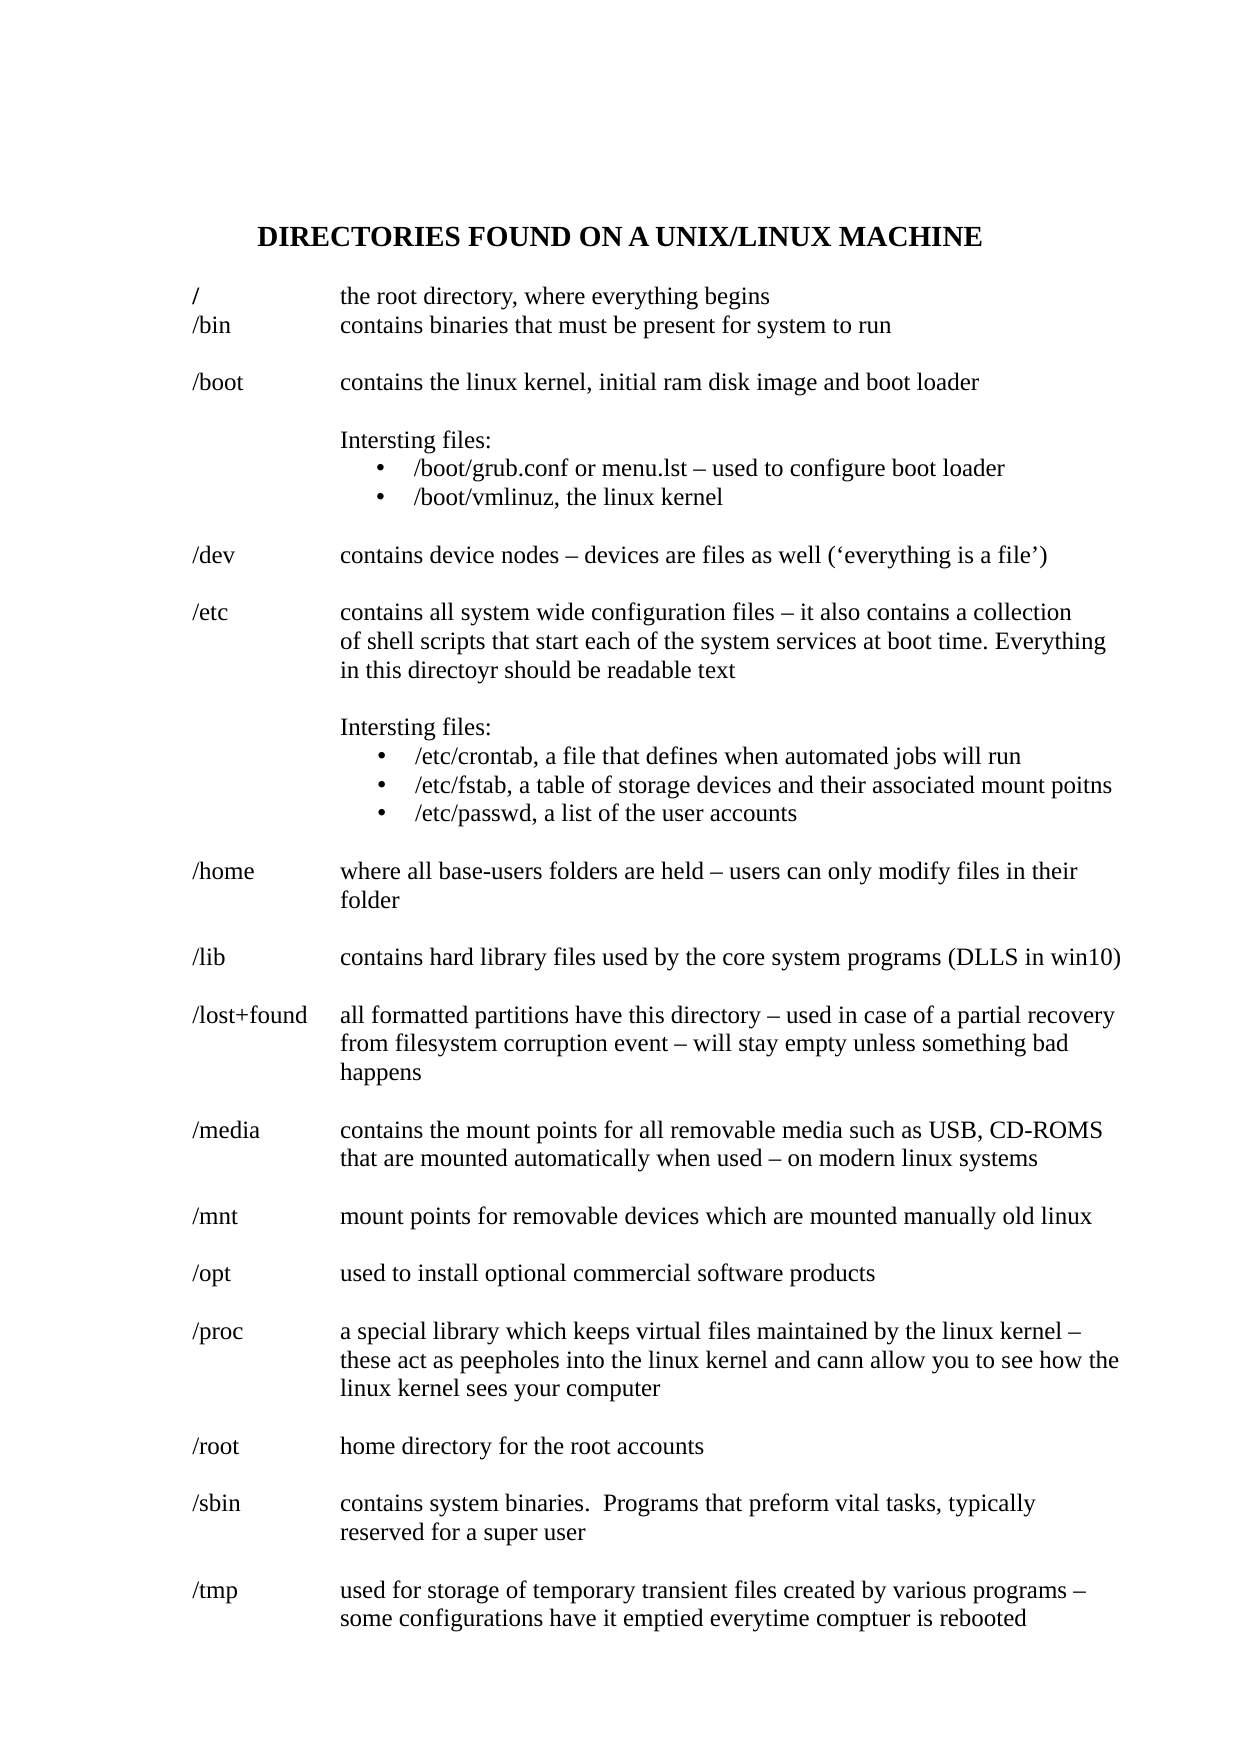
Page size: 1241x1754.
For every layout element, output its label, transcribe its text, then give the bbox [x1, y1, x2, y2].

list /boot/vmlinuz, the linux kernel [376, 482, 1122, 511]
list /etc/passwd, a list of the user accounts [377, 798, 1122, 827]
list /etc/fstab, a table of storage devices and their associated mount poitns [377, 770, 1122, 798]
list /boot/grub.conf or menu.lst – used to configure boot loader [376, 453, 1122, 482]
text /bin contains binaries that must be present for system to run [192, 310, 1122, 338]
text /home where all base-users folders are held – users can only modify files in their folder [118, 856, 1122, 913]
text /root home directory for the root accounts [118, 1431, 1122, 1460]
text linux kernel sees your computer [118, 1373, 1122, 1402]
text these act as peepholes into the linux kernel and cann allow you to see how the [118, 1345, 1122, 1373]
text /media contains the mount points for all removable media such as USB, CD-ROMS [192, 1115, 1122, 1143]
list /etc/crontab, a file that defines when automated jobs will run [377, 741, 1122, 770]
text /lost+found all formatted partitions have this directory – used in case of a partial recovery from filesystem corruption event – will stay empty unless something bad happens [118, 1000, 1122, 1086]
text /etc contains all system wide configuration files – it also contains a collection [192, 597, 1122, 626]
text in this directoyr should be readable text [192, 655, 1122, 683]
text /opt used to install optional commercial software products [118, 1258, 1122, 1287]
text /lib contains hard library files used by the core system programs (DLLS in win10) [118, 942, 1122, 971]
text that are mounted automatically when used – on modern linux systems [192, 1143, 1122, 1172]
text /sbin contains system binaries. Programs that preform vital tasks, typically [118, 1488, 1122, 1517]
text /mnt mount points for removable devices which are mounted manually old linux [118, 1201, 1122, 1230]
text of shell scripts that start each of the system services at boot time. Everything [192, 626, 1122, 655]
text /proc a special library which keeps virtual files maintained by the linux kernel – [118, 1316, 1122, 1345]
text /dev contains device nodes – devices are files as well (‘everything is a file’) [192, 540, 1122, 568]
text reserved for a super user [118, 1517, 1122, 1546]
text Intersting files: [192, 425, 1122, 453]
text some configurations have it emptied everytime comptuer is rebooted [118, 1603, 1122, 1632]
text Intersting files: [192, 712, 1122, 741]
text /boot contains the linux kernel, initial ram disk image and boot loader [192, 367, 1122, 396]
text / the root directory, where everything begins [192, 281, 1122, 310]
text DIRECTORIES FOUND ON A UNIX/LINUX MACHINE [118, 219, 1122, 252]
text /tmp used for storage of temporary transient files created by various programs – [118, 1575, 1122, 1603]
